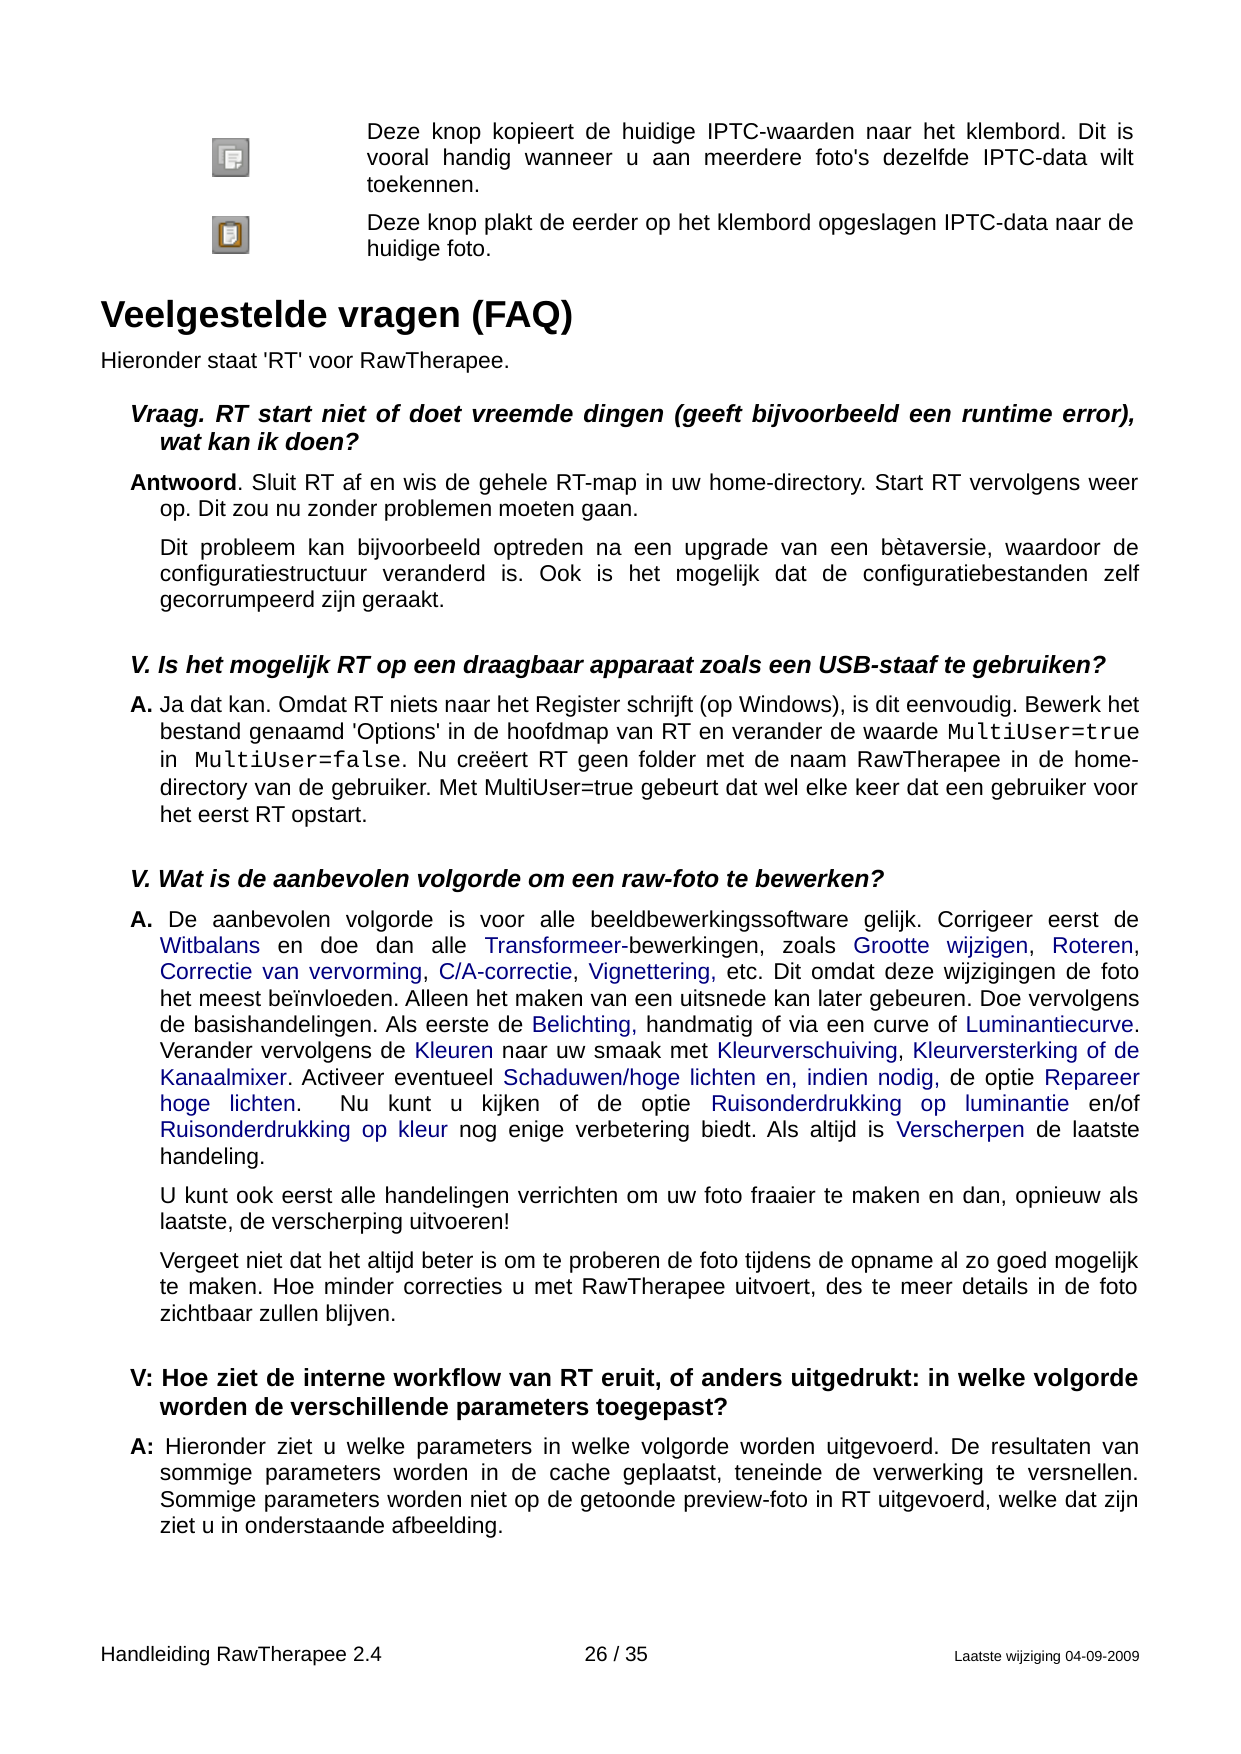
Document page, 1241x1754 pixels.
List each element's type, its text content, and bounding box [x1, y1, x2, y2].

subtitle Vraag. RT start niet of doet vreemde dingen (geeft bijvoorbeeld een runtime error), wat kan ik doen? [130, 399, 1140, 456]
subtitle Veelgestelde vragen (FAQ) [100, 292, 1140, 335]
picture [212, 216, 250, 254]
subtitle V: Hoe ziet de interne workflow van RT eruit, of anders uitgedrukt: in welke volgorde worden de verschillende parameters toegepast? [130, 1363, 1140, 1420]
subtitle V. Is het mogelijk RT op een draagbaar apparaat zoals een USB-staaf te gebruiken? [130, 650, 1140, 679]
text Antwoord. Sluit RT af en wis de gehele RT-map in uw home-directory. Start RT vervolgens weer op. Dit zou nu zonder problemen moeten gaan. [130, 468, 1140, 521]
text A: Hieronder ziet u welke parameters in welke volgorde worden uitgevoerd. De resultaten van sommige parameters worden in de cache geplaatst, teneinde de verwerking te versnellen. Sommige parameters worden niet op de getoonde preview-foto in RT uitgevoerd, welke dat zijn ziet u in onderstaande afbeelding. [130, 1433, 1140, 1538]
table_header Deze knop kopieert de huidige IPTC-waarden naar het klembord. Dit is vooral handig wanneer u aan meerdere foto's dezelfde IPTC-data wilt toekennen. [361, 112, 1140, 203]
text A. Ja dat kan. Omdat RT niets naar het Register schrijft (op Windows), is dit eenvoudig. Bewerk het bestand genaamd 'Options' in de hoofdmap van RT en verander de waarde MultiUser=true in MultiUser=false. Nu creëert RT geen folder met de naam RawTherapee in de home-directory van de gebruiker. Met MultiUser=true gebeurt dat wel elke keer dat een gebruiker voor het eerst RT opstart. [130, 691, 1140, 827]
subtitle V. Wat is de aanbevolen volgorde om een raw-foto te bewerken? [130, 864, 1140, 893]
text U kunt ook eerst alle handelingen verrichten om uw foto fraaier te maken en dan, opnieuw als laatste, de verscherping uitvoeren! [130, 1182, 1140, 1234]
text Dit probleem kan bijvoorbeeld optreden na een upgrade van een bètaversie, waardoor de configuratiestructuur veranderd is. Ook is het mogelijk dat de configuratiebestanden zelf gecorrumpeerd zijn geraakt. [130, 534, 1140, 613]
picture [212, 138, 250, 177]
table_header [100, 112, 361, 203]
table_cell [100, 203, 361, 267]
table_cell Deze knop plakt de eerder op het klembord opgeslagen IPTC-data naar de huidige foto. [361, 203, 1140, 267]
text Vergeet niet dat het altijd beter is om te proberen de foto tijdens de opname al zo goed mogelijk te maken. Hoe minder correcties u met RawTherapee uitvoert, des te meer details in de foto zichtbaar zullen blijven. [130, 1247, 1140, 1326]
text Hieronder staat 'RT' voor RawTherapee. [100, 347, 1140, 374]
text A. De aanbevolen volgorde is voor alle beeldbewerkingssoftware gelijk. Corrigeer eerst de Witbalans en doe dan alle Transformeer-bewerkingen, zoals Grootte wijzigen, Roteren, Correctie van vervorming, C/A-correctie, Vignettering, etc. Dit omdat deze wijzigingen de foto het meest beïnvloeden. Alleen het maken van een uitsnede kan later gebeuren. Doe vervolgens de basishandelingen. Als eerste de Belichting, handmatig of via een curve of Luminantiecurve. Verander vervolgens de Kleuren naar uw smaak met Kleurverschuiving, Kleurversterking of de Kanaalmixer. Activeer eventueel Schaduwen/hoge lichten en, indien nodig, de optie Repareer hoge lichten. Nu kunt u kijken of de optie Ruisonderdrukking op luminantie en/of Ruisonderdrukking op kleur nog enige verbetering biedt. Als altijd is Verscherpen de laatste handeling. [130, 906, 1140, 1169]
